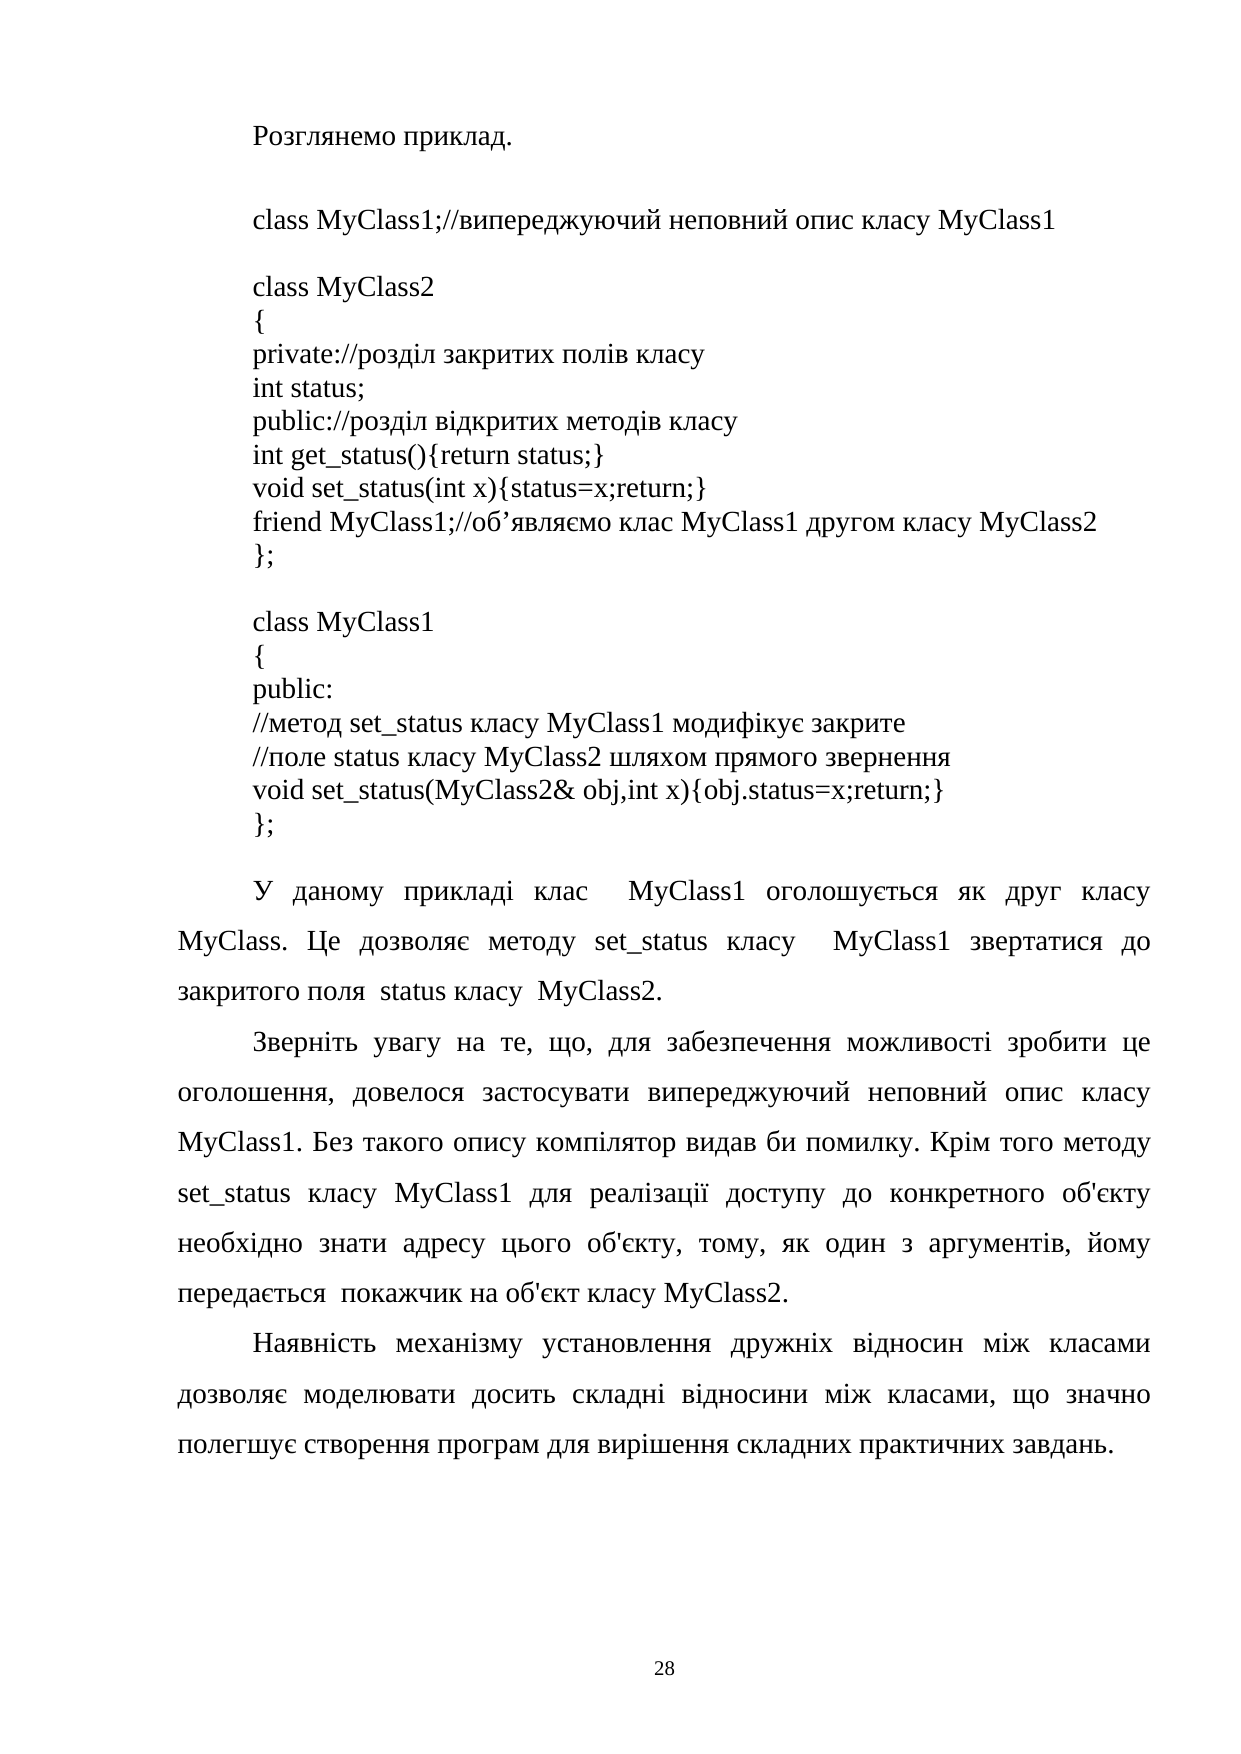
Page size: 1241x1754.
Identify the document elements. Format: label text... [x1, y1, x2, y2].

text //поле status класу MyClass2 шляхом прямого звернення [177, 739, 1152, 772]
text У даному прикладі клас MyClass1 оголошується як друг класу MyClass. Це дозволяє методу set_status класу MyClass1 звертатися до закритого поля status класу MyClass2. [177, 873, 1152, 1007]
text { [177, 303, 1152, 336]
text int get_status(){return status;} [177, 437, 1152, 470]
text private://розділ закритих полів класу [177, 336, 1152, 370]
text class MyClass1;//випереджуючий неповний опис класу MyClass1 [177, 202, 1152, 236]
text void set_status(MyClass2& obj,int x){obj.status=x;return;} [177, 772, 1152, 806]
text public://розділ відкритих методів класу [177, 403, 1152, 437]
text class MyClass1 [177, 604, 1152, 638]
text void set_status(int x){status=x;return;} [177, 470, 1152, 504]
text }; [177, 537, 1152, 571]
text //метод set_status класу MyClass1 модифікує закрите [177, 705, 1152, 739]
text public: [177, 672, 1152, 705]
text }; [177, 806, 1152, 839]
text class MyClass2 [177, 269, 1152, 303]
text Зверніть увагу на те, що, для забезпечення можливості зробити це оголошення, довелося застосувати випереджуючий неповний опис класу MyClass1. Без такого опису компілятор видав би помилку. Крім того методу set_status класу MyClass1 для реалізації доступу до конкретного об'єкту необхідно знати адресу цього об'єкту, тому, як один з аргументів, йому передається покажчик на об'єкт класу MyClass2. [177, 1024, 1152, 1309]
text { [177, 638, 1152, 672]
text Розглянемо приклад. [177, 118, 1152, 152]
text Наявність механізму установлення дружніх відносин між класами дозволяє моделювати досить складні відносини між класами, що значно полегшує створення програм для вирішення складних практичних завдань. [177, 1326, 1152, 1460]
text friend MyClass1;//об’являємо клас MyClass1 другом класу MyClass2 [177, 504, 1152, 537]
text int status; [177, 370, 1152, 403]
